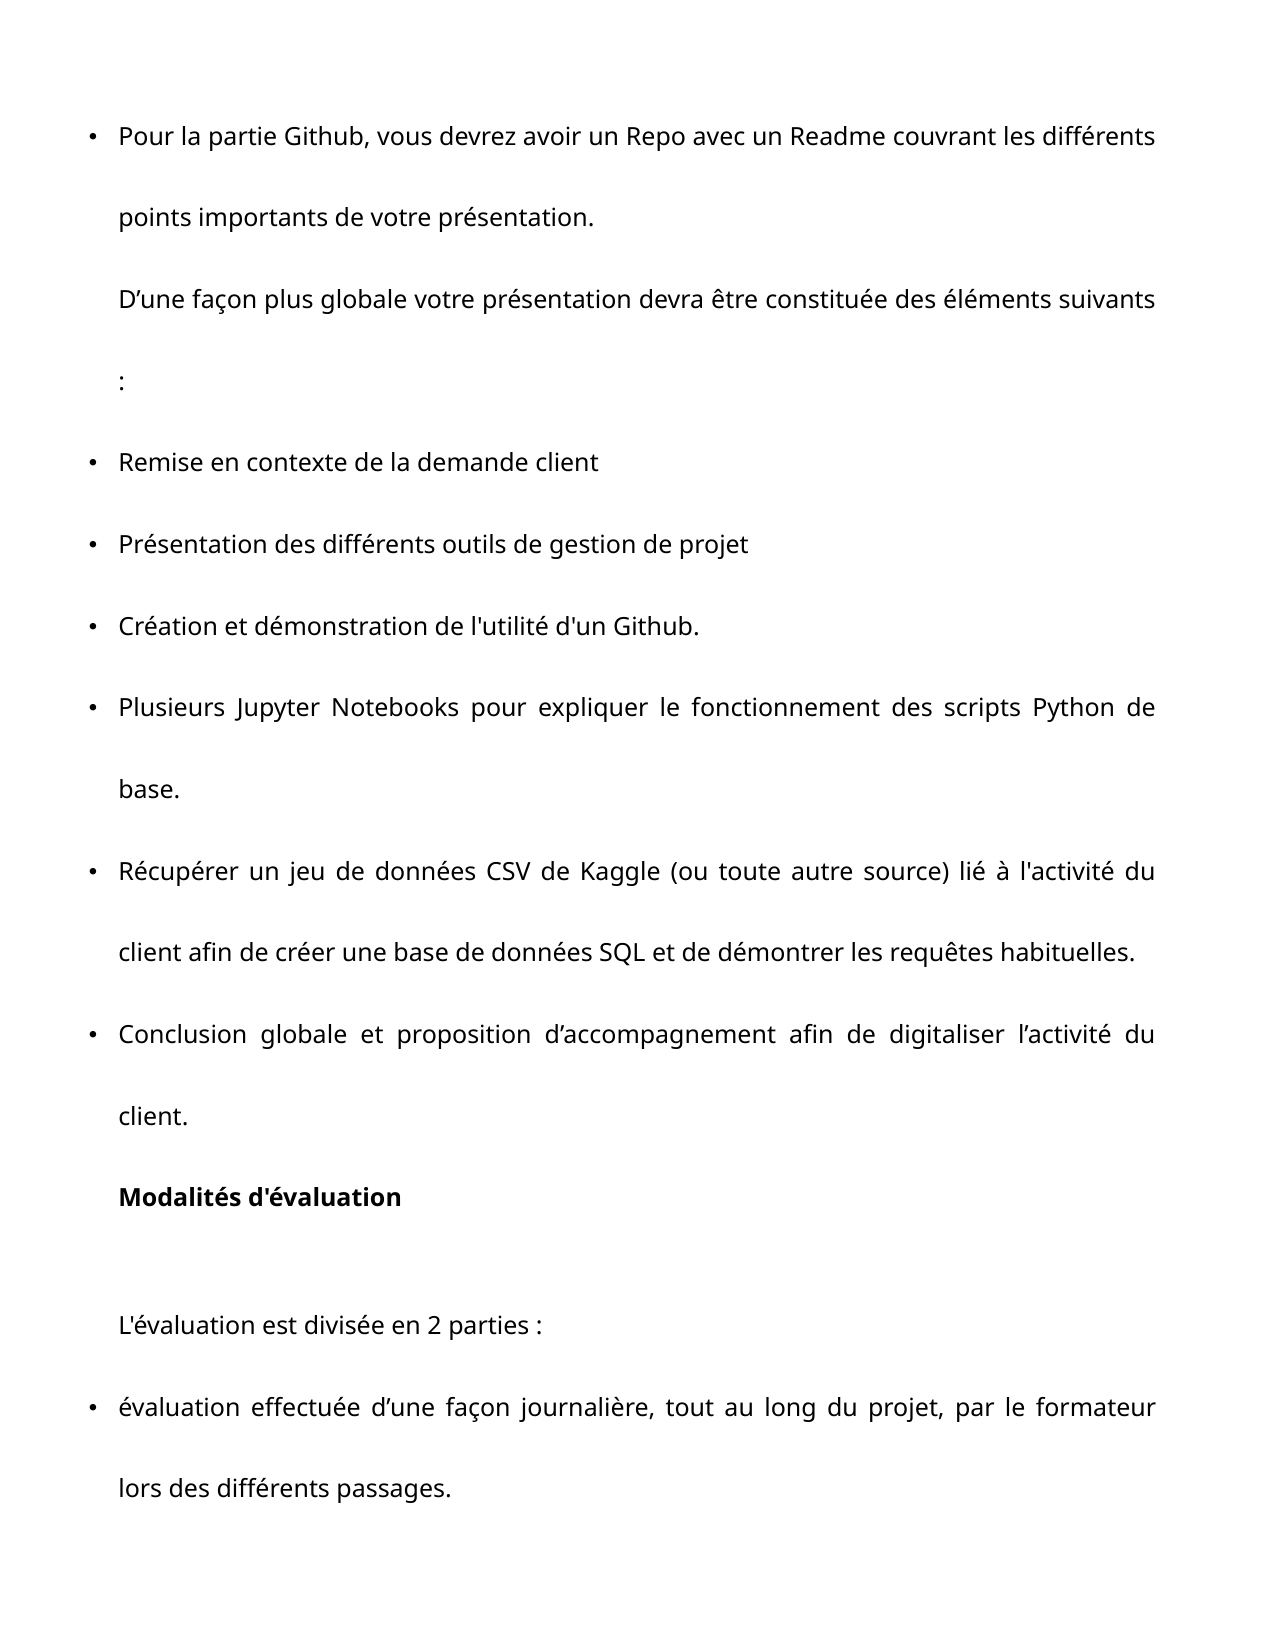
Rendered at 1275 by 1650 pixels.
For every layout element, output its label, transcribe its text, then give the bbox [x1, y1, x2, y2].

list Remise en contexte de la demande client [118, 445, 1157, 479]
text L'évaluation est divisée en 2 parties : [118, 1307, 1157, 1342]
list Présentation des différents outils de gestion de projet [118, 526, 1157, 561]
text D’une façon plus globale votre présentation devra être constituée des éléments suivants : [118, 281, 1157, 397]
list Conclusion globale et proposition d’accompagnement afin de digitaliser l’activité du client. [118, 1016, 1157, 1132]
subtitle Modalités d'évaluation [118, 1180, 1157, 1214]
list évaluation effectuée d’une façon journalière, tout au long du projet, par le formateur lors des différents passages. [118, 1389, 1157, 1505]
list Plusieurs Jupyter Notebooks pour expliquer le fonctionnement des scripts Python de base. [118, 690, 1157, 806]
list Création et démonstration de l'utilité d'un Github. [118, 608, 1157, 642]
list Récupérer un jeu de données CSV de Kaggle (ou toute autre source) lié à l'activité du client afin de créer une base de données SQL et de démontrer les requêtes habituelles. [118, 853, 1157, 969]
list Pour la partie Github, vous devrez avoir un Repo avec un Readme couvrant les différents points importants de votre présentation. [118, 118, 1157, 234]
